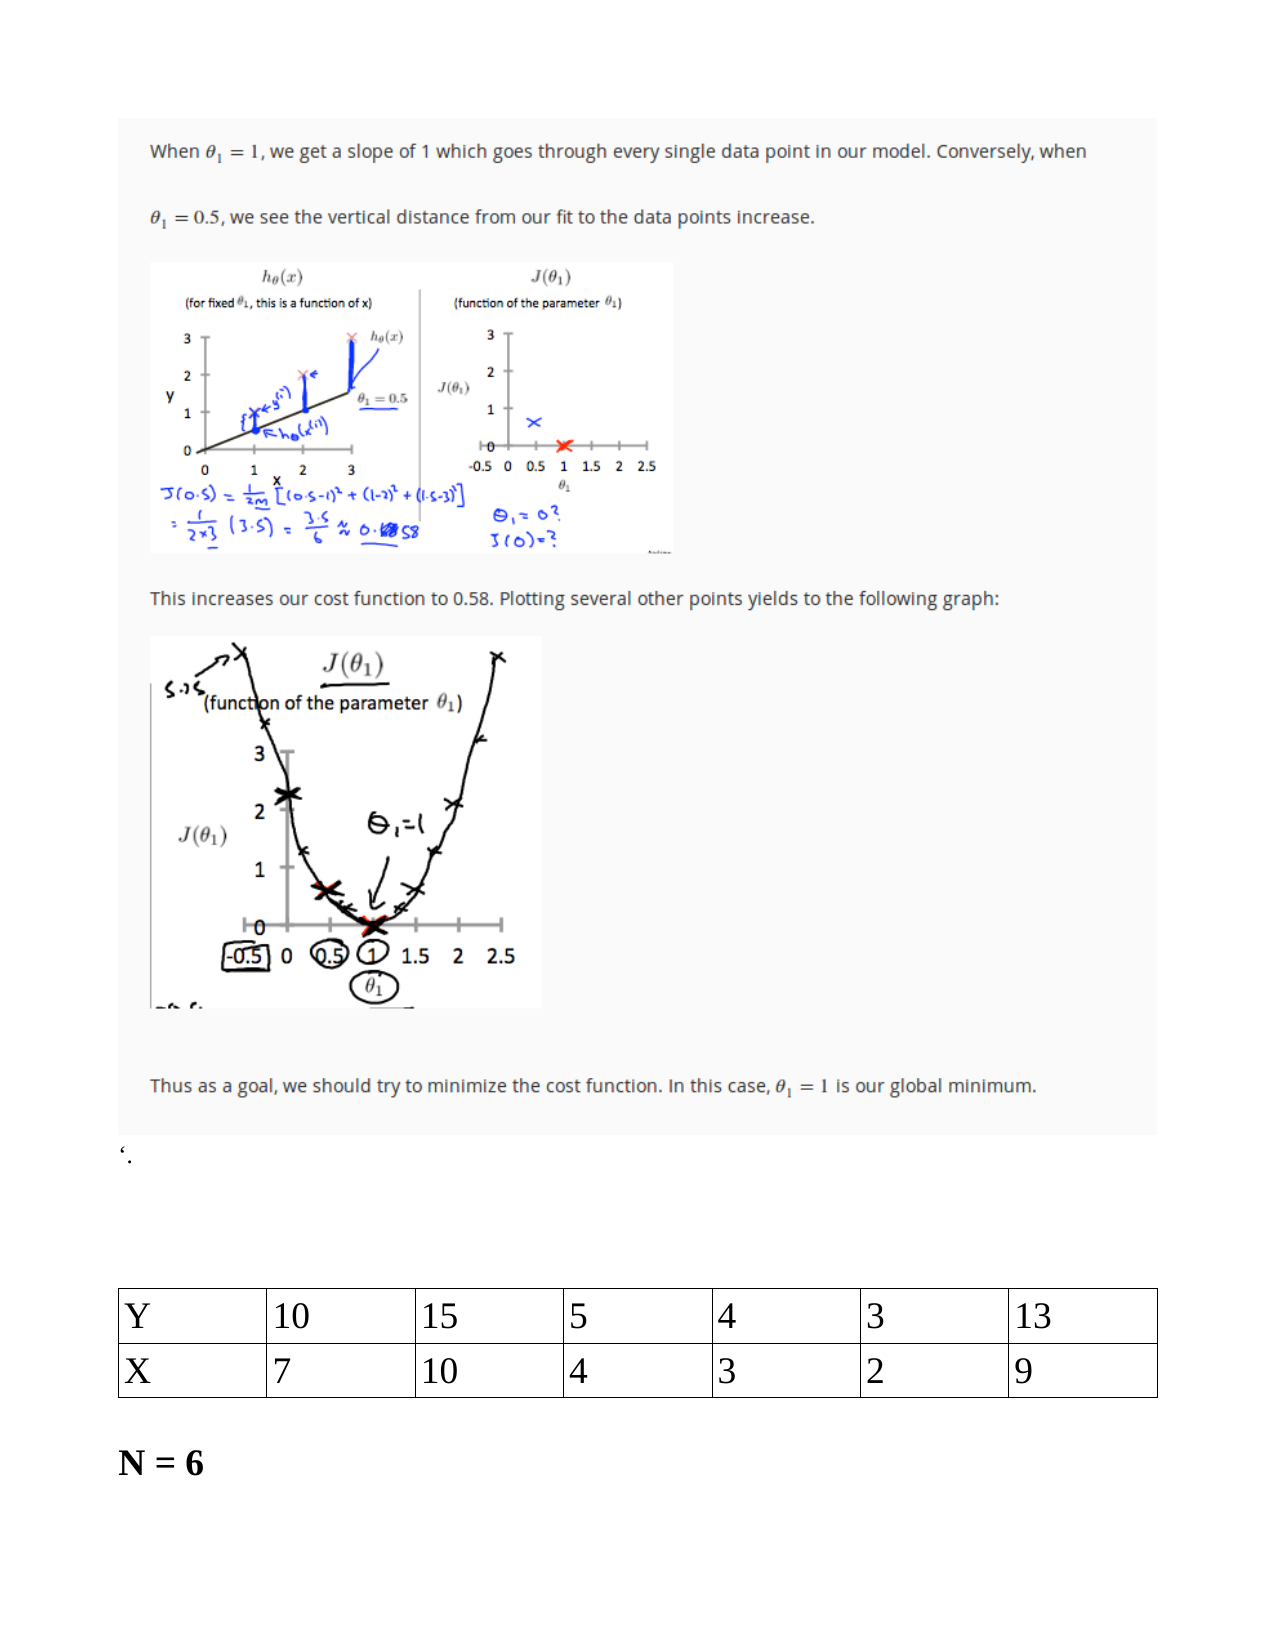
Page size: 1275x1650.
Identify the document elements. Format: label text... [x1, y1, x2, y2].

table_header 4 [713, 1289, 860, 1342]
table_header 3 [861, 1289, 1008, 1342]
table_header 10 [267, 1289, 415, 1342]
table_cell 10 [416, 1344, 563, 1397]
table_header 13 [1009, 1289, 1157, 1342]
text N = 6 [118, 1440, 1157, 1483]
table_cell 2 [861, 1344, 1008, 1397]
table_header 15 [416, 1289, 563, 1342]
table_cell X [119, 1344, 266, 1397]
table_cell 9 [1009, 1344, 1157, 1397]
table_cell 7 [267, 1344, 415, 1397]
table_cell 3 [713, 1344, 860, 1397]
table_header 5 [564, 1289, 712, 1342]
text ‘. [118, 1135, 1157, 1169]
picture [118, 118, 1157, 1135]
table_header Y [119, 1289, 266, 1342]
table_cell 4 [564, 1344, 712, 1397]
